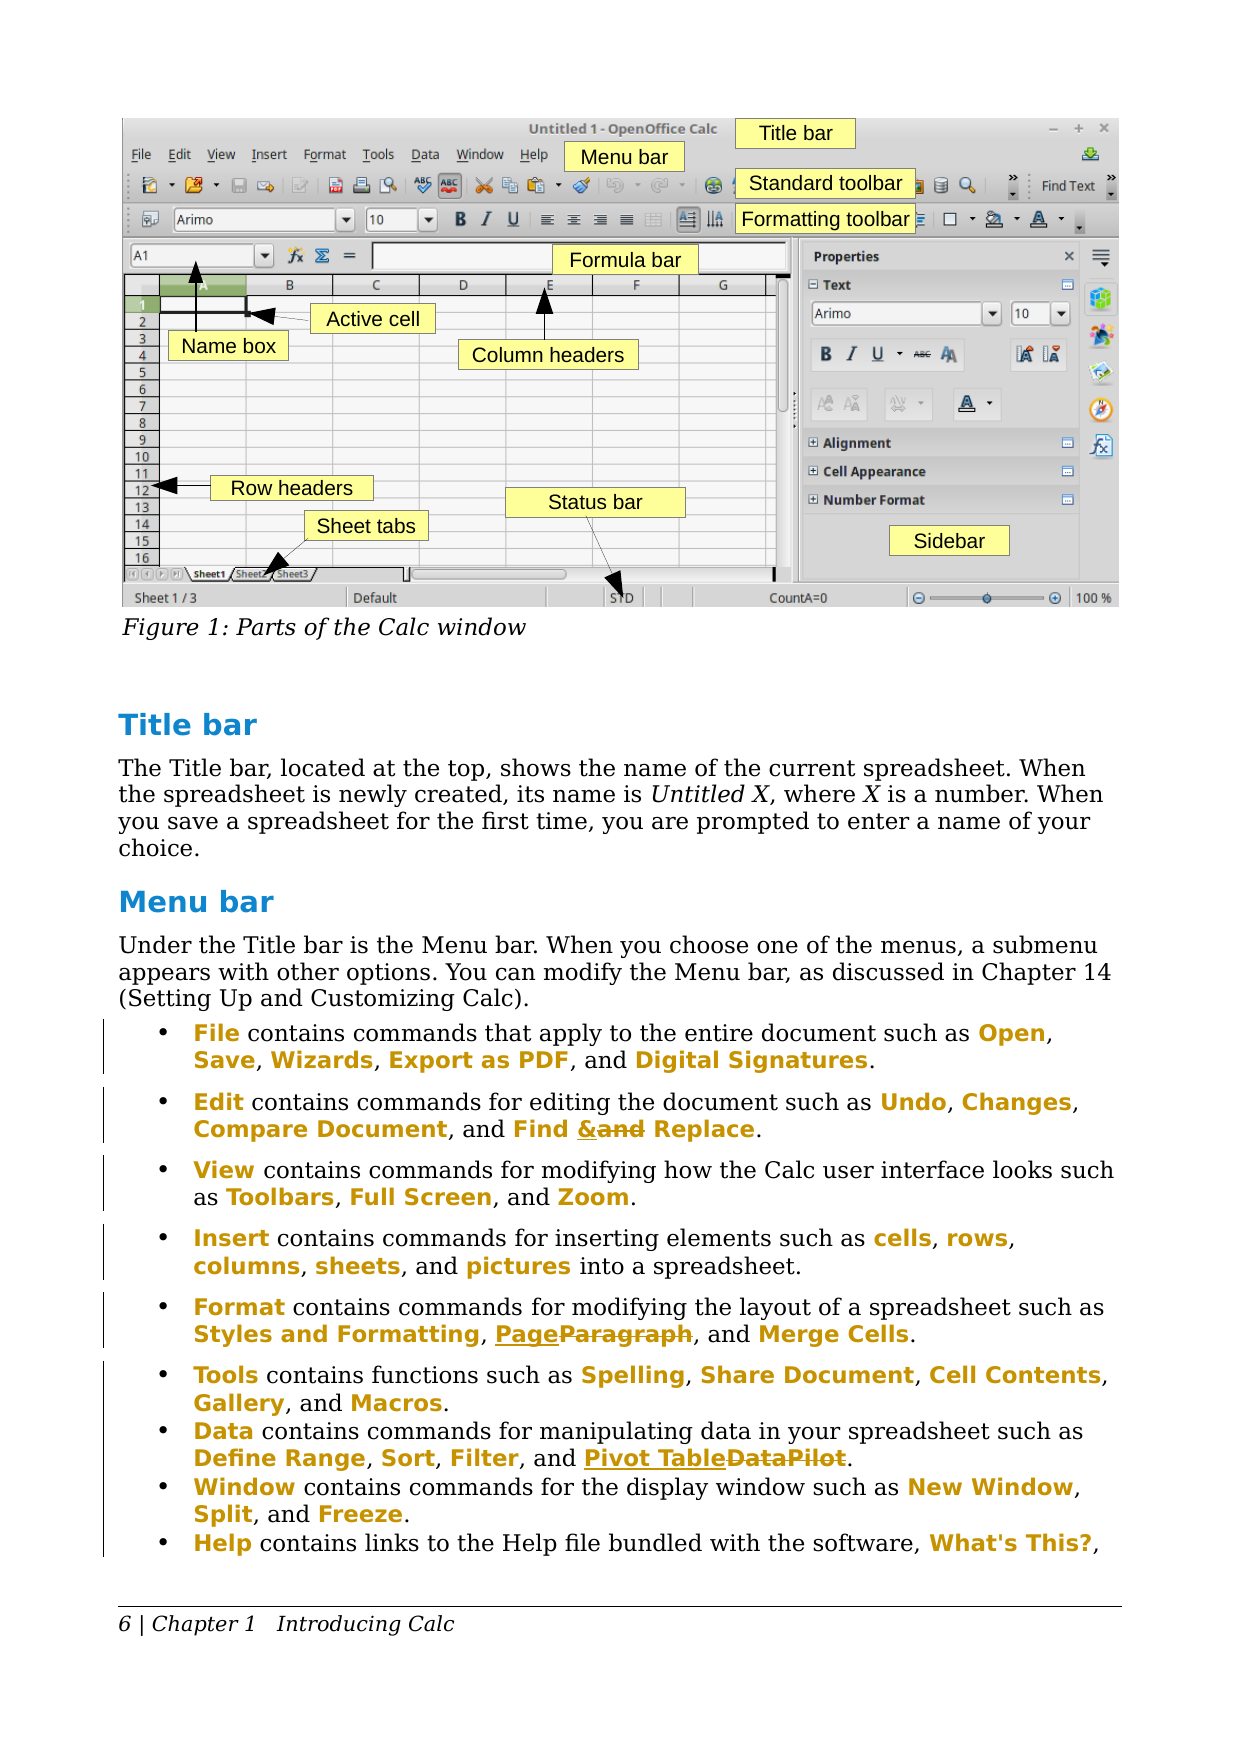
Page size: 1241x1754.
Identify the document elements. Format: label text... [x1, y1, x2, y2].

text The Title bar, located at the top, shows the name of the current spreadsheet. When the spreadsheet is newly created, its name is Untitled X, where X is a number. When you save a spreadsheet for the first time, you are prompted to enter a name of your choice. [118, 755, 1122, 861]
list Edit contains commands for editing the document such as Undo, Changes, Compare Document, and Find & Replace. [156, 1087, 1122, 1143]
list Under the Title bar is the Menu bar. When you choose one of the menus, a submenu appears with other options. You can modify the Menu bar, as discussed in Chapter 14 (Setting Up and Customizing Calc). [118, 932, 1122, 1012]
list View contains commands for modifying how the Calc user interface looks such as Toolbars, Full Screen, and Zoom. [156, 1155, 1122, 1211]
list Insert contains commands for inserting elements such as cells, rows, columns, sheets, and pictures into a spreadsheet. [156, 1223, 1122, 1280]
list Data contains commands for manipulating data in your spreadsheet such as Define Range, Sort, Filter, and Pivot Table. [156, 1416, 1122, 1472]
list File contains commands that apply to the entire document such as Open, Save, Wizards, Export as PDF, and Digital Signatures. [156, 1018, 1122, 1074]
list Window contains commands for the display window such as New Window, Split, and Freeze. [156, 1472, 1122, 1528]
text Figure 1: Parts of the Calc window [122, 607, 1118, 640]
picture [122, 118, 1119, 607]
list Format contains commands for modifying the layout of a spreadsheet such as Styles and Formatting, Page, and Merge Cells. [156, 1292, 1122, 1348]
list Help contains links to the Help file bundled with the software, What's This?, Support, and Check for Updates. [156, 1528, 1122, 1557]
subtitle Menu bar [118, 886, 1122, 920]
list Tools contains functions such as Spelling, Share Document, Cell Contents, Gallery, and Macros. [156, 1361, 1122, 1416]
subtitle Title bar [118, 708, 1122, 742]
